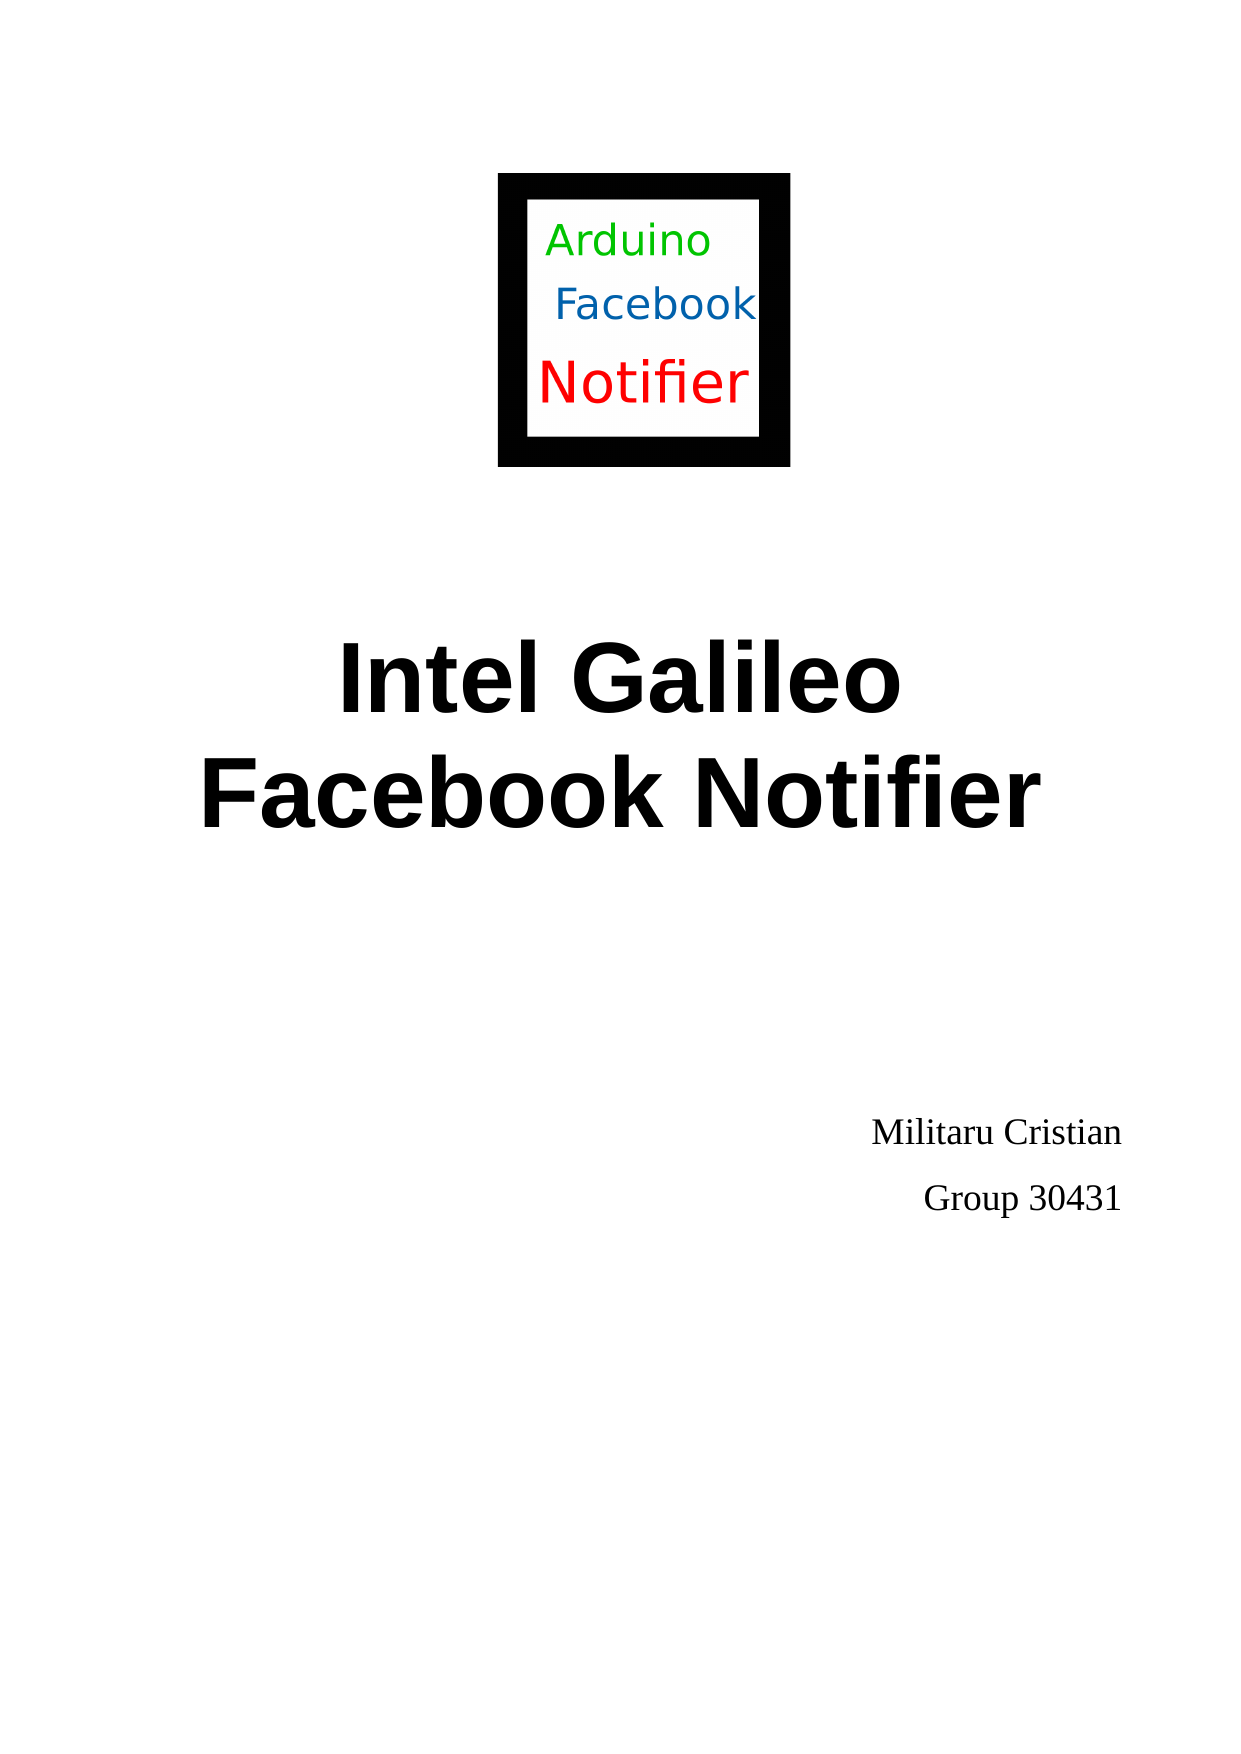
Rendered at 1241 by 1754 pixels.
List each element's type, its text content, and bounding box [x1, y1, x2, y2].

picture [497, 173, 791, 467]
title Intel Galileo Facebook Notifier [118, 619, 1122, 849]
text Group 30431 [118, 1176, 1122, 1219]
text Militaru Cristian [118, 1109, 1122, 1152]
